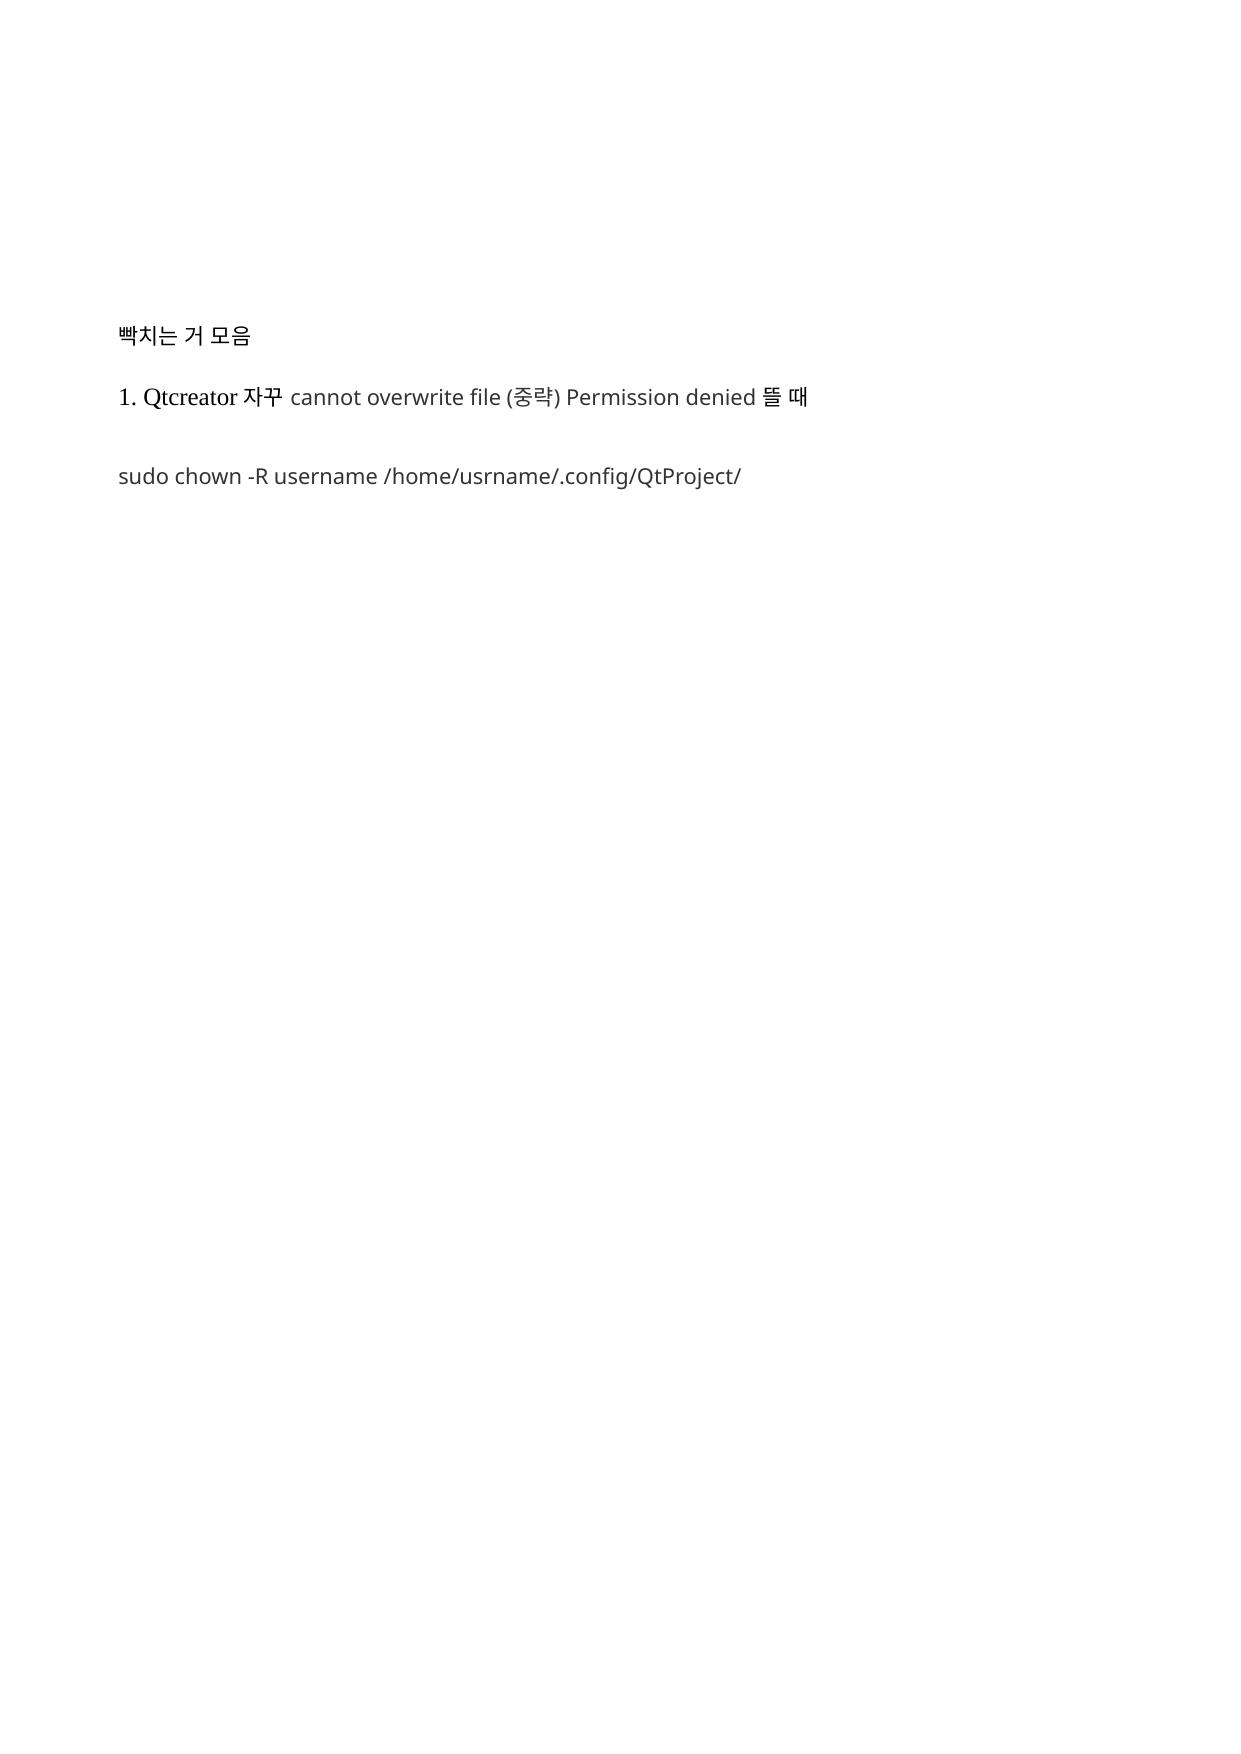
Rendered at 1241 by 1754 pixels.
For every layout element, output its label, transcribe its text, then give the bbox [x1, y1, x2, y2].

text 1. Qtcreator 자꾸 cannot overwrite file (중략) Permission denied 뜰 때 [118, 380, 1122, 412]
text 빡치는 거 모음 [118, 319, 1122, 351]
text sudo chown -R username /home/usrname/.config/QtProject/ [118, 461, 1122, 490]
